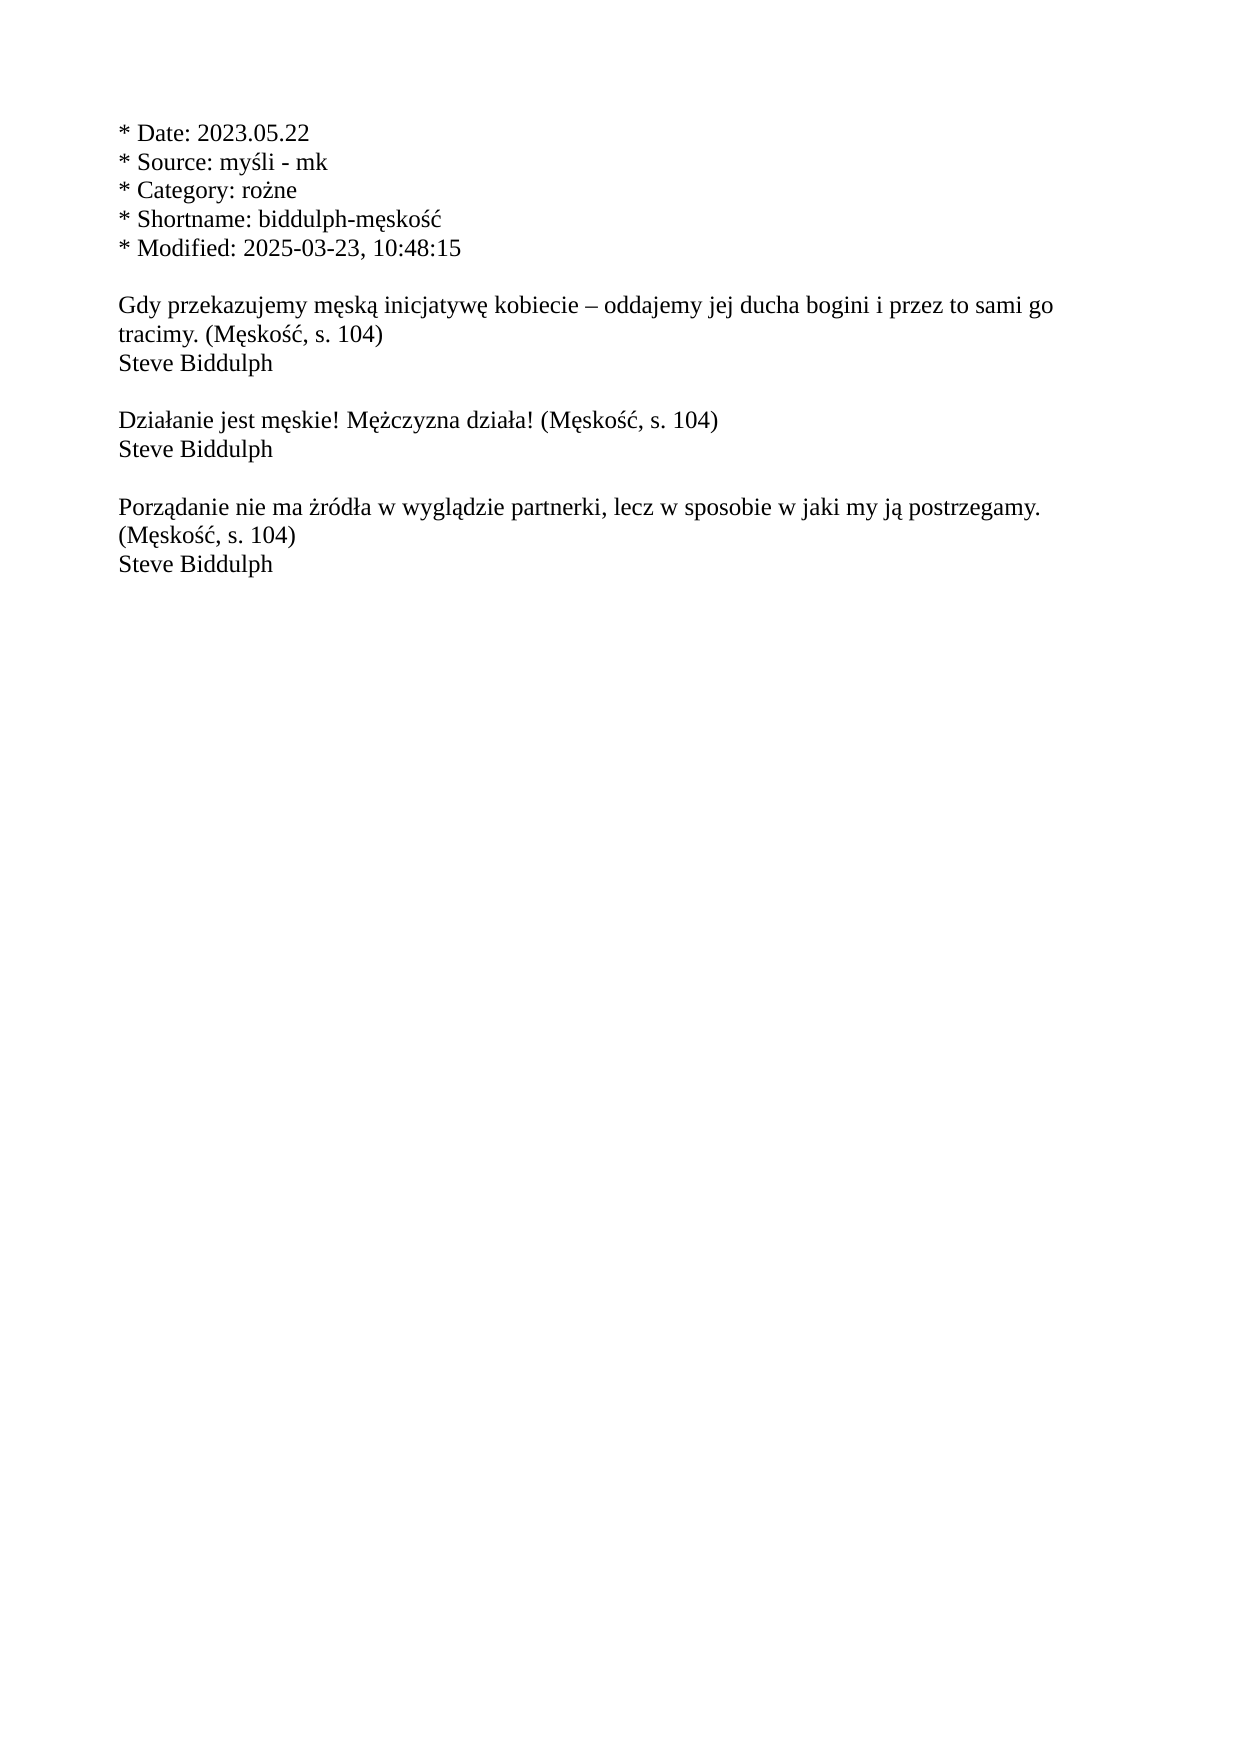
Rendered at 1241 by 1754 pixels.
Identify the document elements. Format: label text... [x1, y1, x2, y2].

text Steve Biddulph [118, 434, 1122, 463]
text Działanie jest męskie! Mężczyzna działa! (Męskość, s. 104) [118, 406, 1122, 434]
text * Shortname: biddulph-męskość [118, 204, 1122, 233]
text Steve Biddulph [118, 549, 1122, 578]
text * Category: rożne [118, 176, 1122, 204]
text Porządanie nie ma żródła w wyglądzie partnerki, lecz w sposobie w jaki my ją postrzegamy. (Męskość, s. 104) [118, 492, 1122, 549]
text Steve Biddulph [118, 348, 1122, 377]
text * Modified: 2025-03-23, 10:47:50 [118, 233, 1122, 262]
text * Source: myśli - mk [118, 147, 1122, 176]
text Gdy przekazujemy męską inicjatywę kobiecie – oddajemy jej ducha bogini i przez to sami go tracimy. (Męskość, s. 104) [118, 291, 1122, 348]
text * Date: 2023.05.22 [118, 118, 1122, 147]
